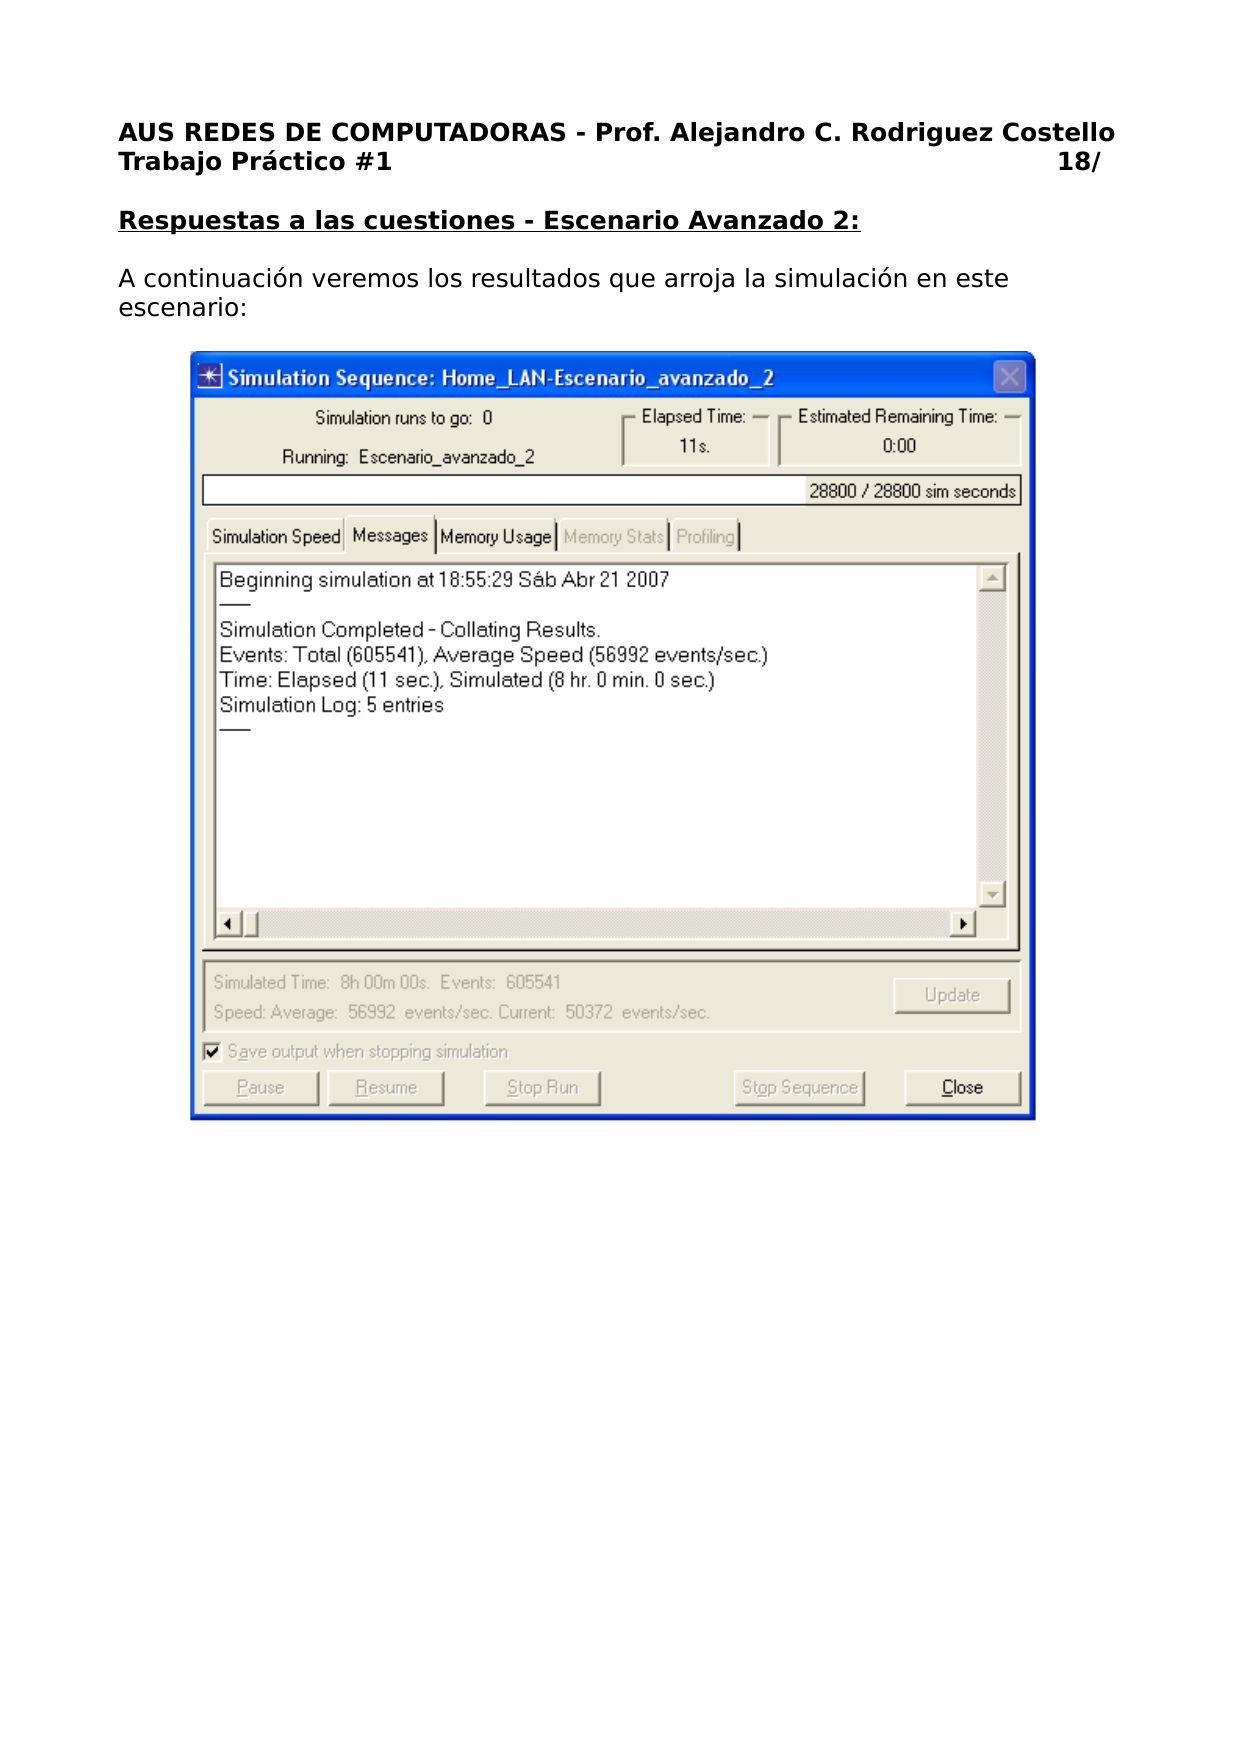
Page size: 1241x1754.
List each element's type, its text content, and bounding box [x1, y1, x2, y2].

text Respuestas a las cuestiones - Escenario Avanzado 2: [118, 206, 1122, 235]
picture [190, 351, 1050, 1133]
text A continuación veremos los resultados que arroja la simulación en este escenario: [118, 264, 1122, 323]
